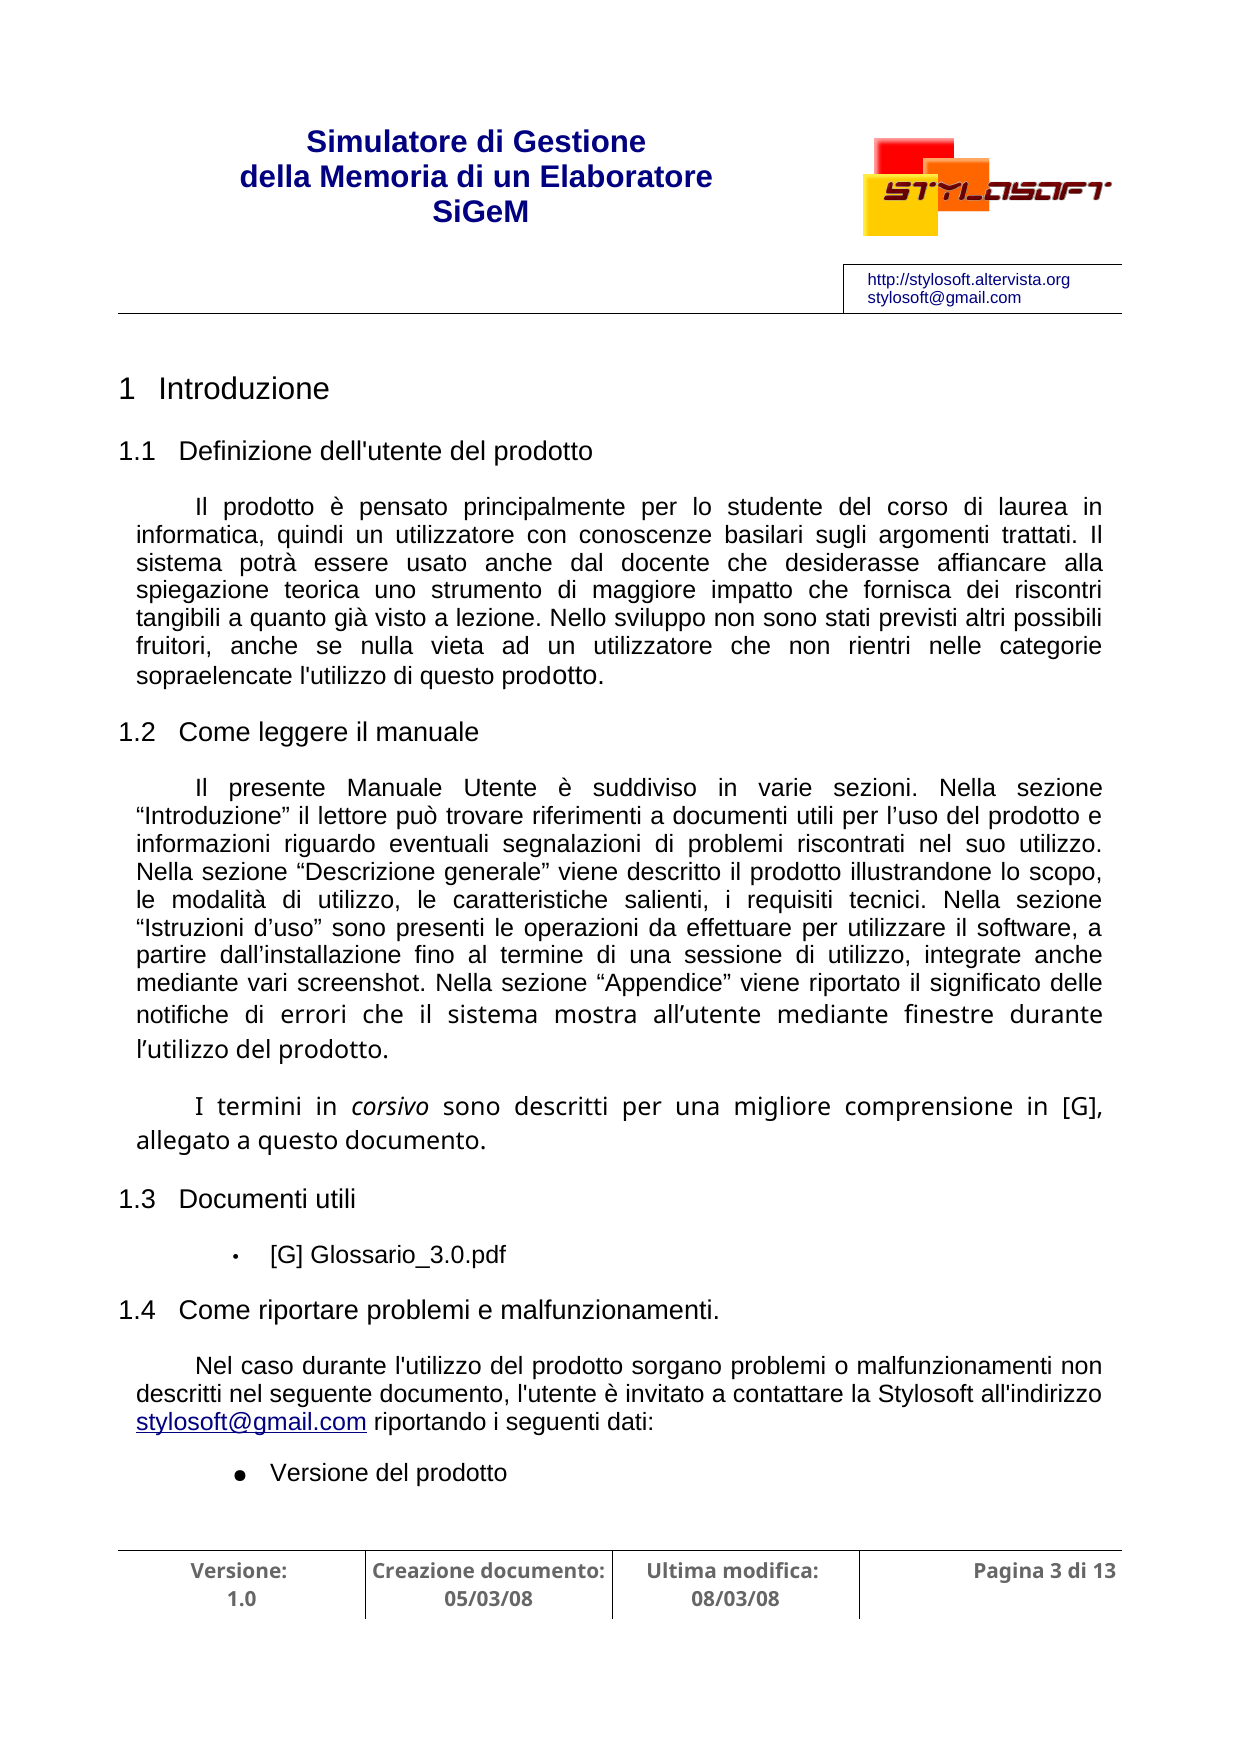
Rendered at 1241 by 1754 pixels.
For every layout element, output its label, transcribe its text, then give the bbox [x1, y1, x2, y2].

text Il presente Manuale Utente è suddiviso in varie sezioni. Nella sezione “Introduzione” il lettore può trovare riferimenti a documenti utili per l’uso del prodotto e informazioni riguardo eventuali segnalazioni di problemi riscontrati nel suo utilizzo. Nella sezione “Descrizione generale” viene descritto il prodotto illustrandone lo scopo, le modalità di utilizzo, le caratteristiche salienti, i requisiti tecnici. Nella sezione “Istruzioni d’uso” sono presenti le operazioni da effettuare per utilizzare il software, a partire dall’installazione fino al termine di una sessione di utilizzo, integrate anche mediante vari screenshot. Nella sezione “Appendice” viene riportato il significato delle notifiche di errori che il sistema mostra all’utente mediante finestre durante l’utilizzo del prodotto. [136, 774, 1104, 1065]
subtitle Come riportare problemi e malfunzionamenti. [118, 1295, 1122, 1325]
list [G] Glossario_3.0.pdf [173, 1240, 1104, 1268]
subtitle Documenti utili [118, 1183, 1122, 1214]
list Versione del prodotto [173, 1459, 1104, 1487]
text Nel caso durante l'utilizzo del prodotto sorgano problemi o malfunzionamenti non descritti nel seguente documento, l'utente è invitato a contattare la Stylosoft all'indirizzo stylosoft@gmail.com riportando i seguenti dati: [136, 1352, 1104, 1436]
picture [848, 123, 1117, 247]
subtitle Come leggere il manuale [118, 717, 1122, 747]
text Il prodotto è pensato principalmente per lo studente del corso di laurea in informatica, quindi un utilizzatore con conoscenze basilari sugli argomenti trattati. Il sistema potrà essere usato anche dal docente che desiderasse affiancare alla spiegazione teorica uno strumento di maggiore impatto che fornisca dei riscontri tangibili a quanto già visto a lezione. Nello sviluppo non sono stati previsti altri possibili fruitori, anche se nulla vieta ad un utilizzatore che non rientri nelle categorie sopraelencate l'utilizzo di questo prodotto. [136, 493, 1104, 690]
text I termini in corsivo sono descritti per una migliore comprensione in [G], allegato a questo documento. [136, 1089, 1104, 1157]
subtitle Definizione dell'utente del prodotto [118, 436, 1122, 466]
subtitle Introduzione [118, 371, 1122, 406]
